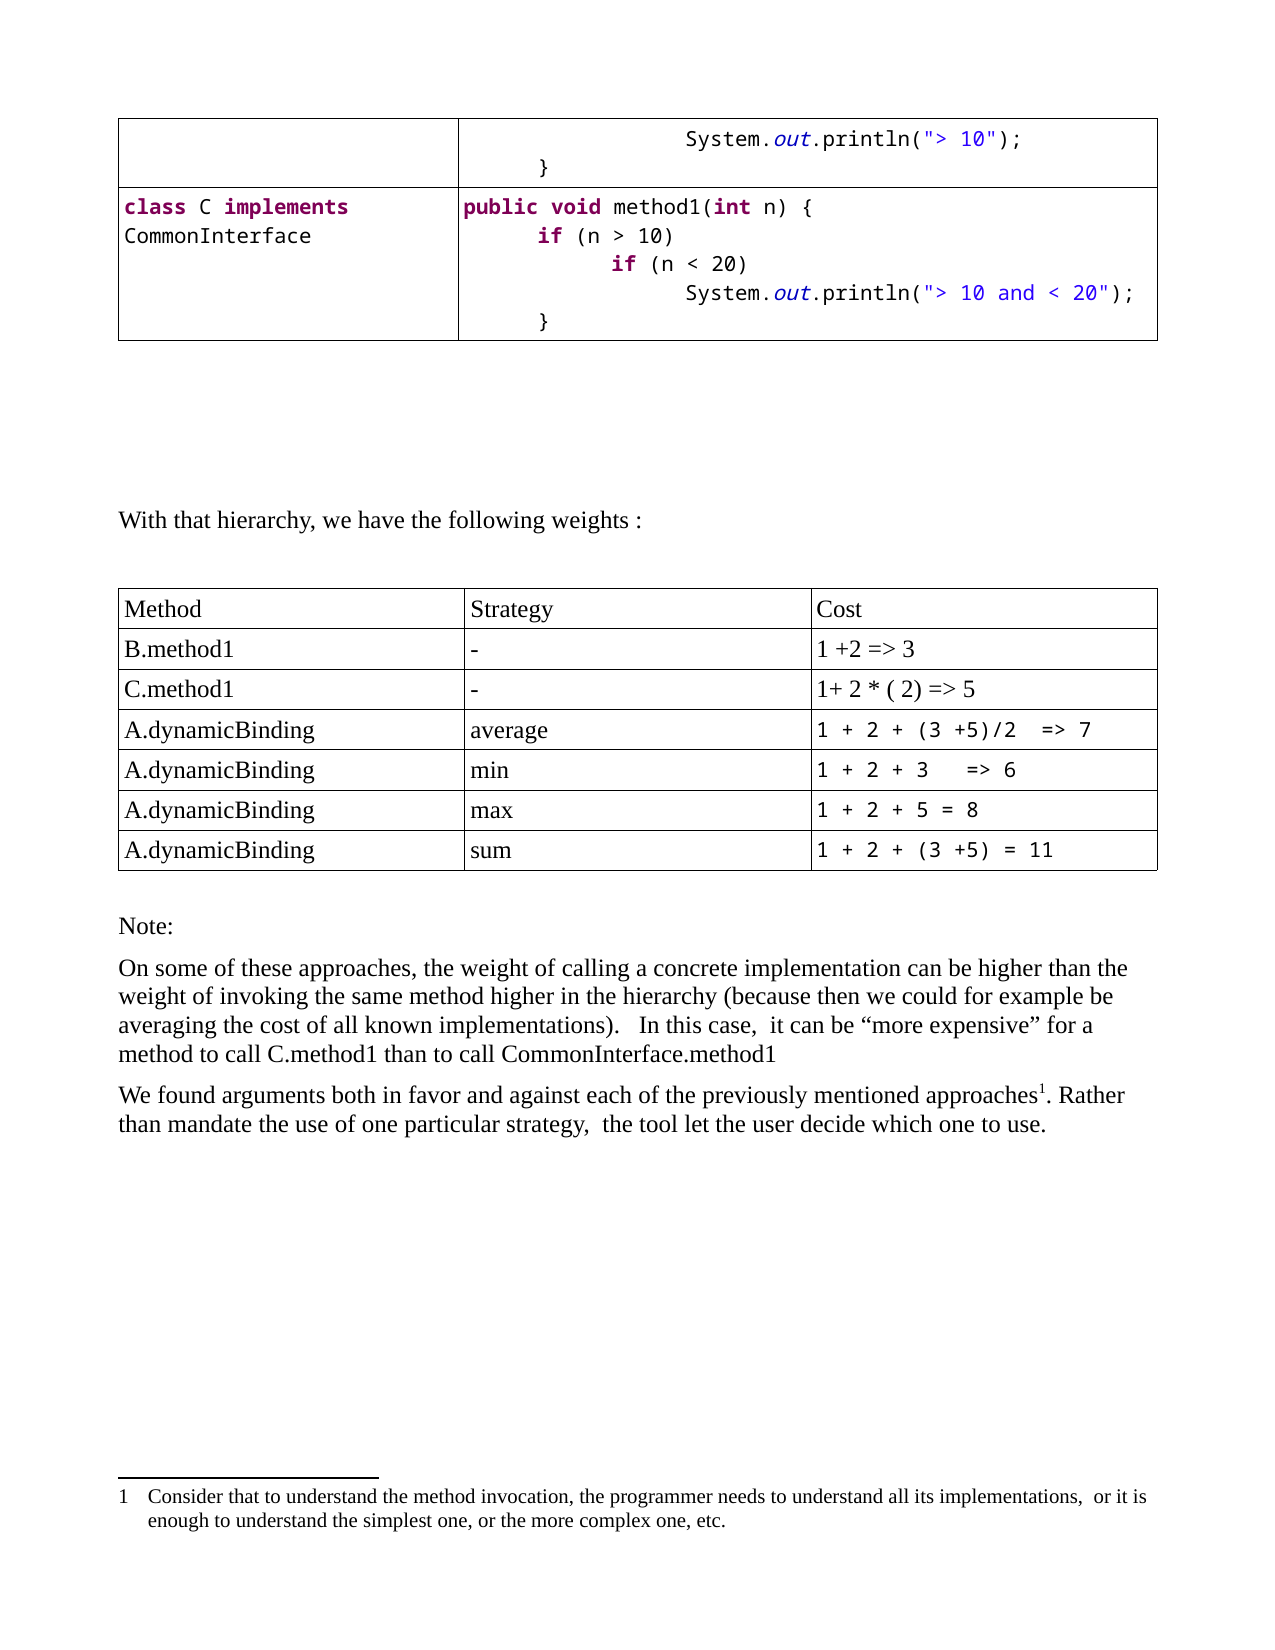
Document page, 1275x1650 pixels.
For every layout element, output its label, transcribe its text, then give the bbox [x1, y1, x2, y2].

table_cell - [465, 670, 811, 709]
table_cell class C implements CommonInterface [119, 188, 458, 340]
table_cell 1 + 2 + 3 => 6 [812, 750, 1157, 789]
table_cell average [465, 710, 811, 749]
table_cell max [465, 791, 811, 830]
table_header Method [119, 589, 464, 628]
table_cell 1 + 2 + (3 +5)/2 => 7 [812, 710, 1157, 749]
table_cell A.dynamicBinding [119, 710, 464, 749]
table_cell A.dynamicBinding [119, 791, 464, 830]
table_cell 1 + 2 + (3 +5) = 11 [812, 831, 1157, 870]
text Note: [118, 911, 1157, 940]
table_cell C.method1 [119, 670, 464, 709]
table_cell 1+ 2 * ( 2) => 5 [812, 670, 1157, 709]
table_cell B.method1 [119, 629, 464, 668]
text With that hierarchy, we have the following weights : [118, 505, 1157, 534]
text Consider that to understand the method invocation, the programmer needs to understand all its implementations, or it is enough to understand the simplest one, or the more complex one, etc. [118, 1484, 1157, 1532]
table_cell 1 + 2 + 5 = 8 [812, 791, 1157, 830]
table_cell [119, 119, 458, 187]
table_cell A.dynamicBinding [119, 750, 464, 789]
table_cell System.out.println("> 10"); } [459, 119, 1157, 187]
table_cell public void method1(int n) { if (n > 10) if (n < 20) System.out.println("> 10 and < 20"); } [459, 188, 1157, 340]
table_cell A.dynamicBinding [119, 831, 464, 870]
table_cell min [465, 750, 811, 789]
table_cell sum [465, 831, 811, 870]
text We found arguments both in favor and against each of the previously mentioned approaches. Rather than mandate the use of one particular strategy, the tool let the user decide which one to use. [118, 1080, 1157, 1138]
text On some of these approaches, the weight of calling a concrete implementation can be higher than the weight of invoking the same method higher in the hierarchy (because then we could for example be averaging the cost of all known implementations). In this case, it can be “more expensive” for a method to call C.method1 than to call CommonInterface.method1 [118, 953, 1157, 1068]
table_header Cost [812, 589, 1157, 628]
table_cell - [465, 629, 811, 668]
table_header Strategy [465, 589, 811, 628]
table_cell 1 +2 => 3 [812, 629, 1157, 668]
